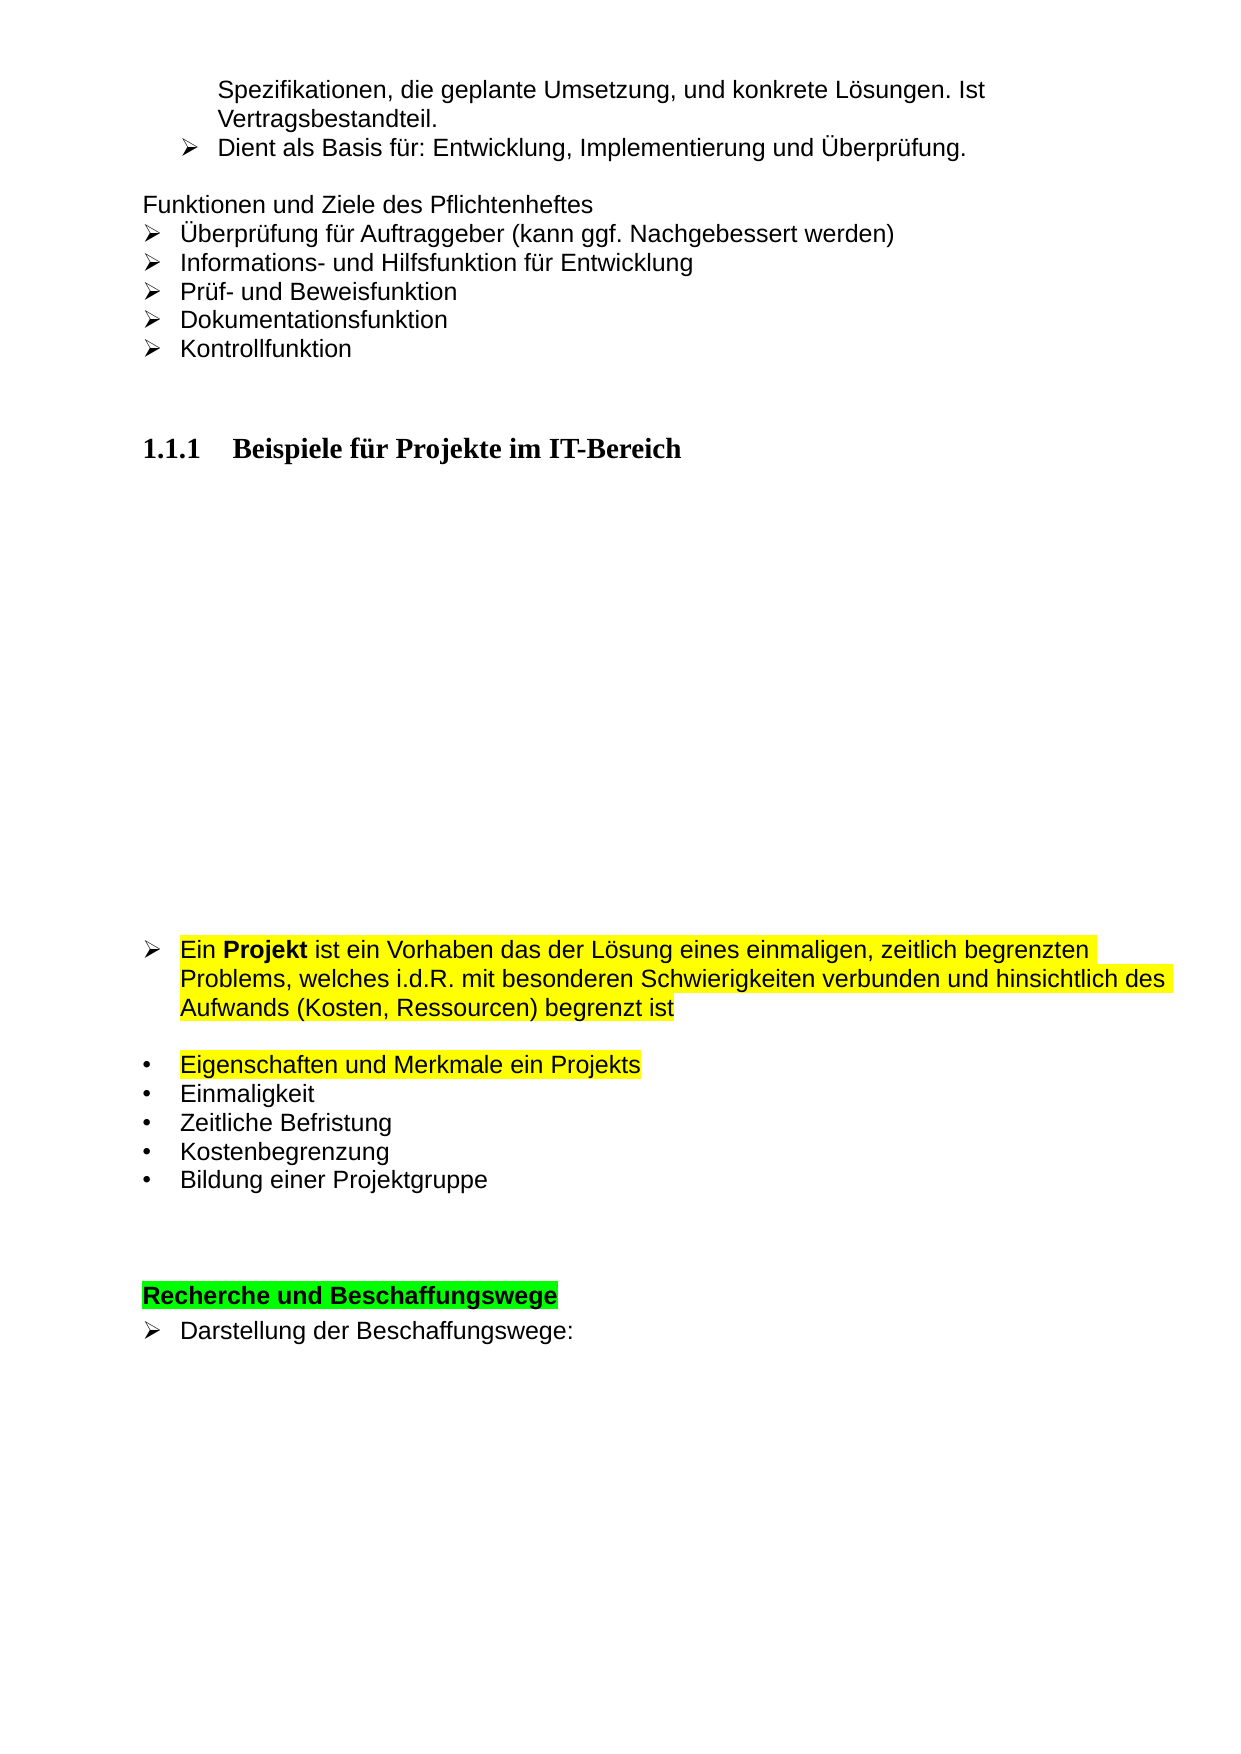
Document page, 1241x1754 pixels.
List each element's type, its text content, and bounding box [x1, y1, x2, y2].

list Informations- und Hilfsfunktion für Entwicklung [142, 248, 1192, 277]
list Dient als Basis für: Entwicklung, Implementierung und Überprüfung. [180, 132, 1192, 161]
subtitle Beispiele für Projekte im IT-Bereich [142, 431, 1192, 464]
list Prüf- und Beweisfunktion [142, 277, 1192, 305]
list Spezifikationen, die geplante Umsetzung, und konkrete Lösungen. Ist Vertragsbestandteil. [180, 75, 1192, 132]
text Funktionen und Ziele des Pflichtenheftes [142, 190, 1192, 219]
list Ein Projekt ist ein Vorhaben das der Lösung eines einmaligen, zeitlich begrenzten Problems, welches i.d.R. mit besonderen Schwierigkeiten verbunden und hinsichtlich des Aufwands (Kosten, Ressourcen) begrenzt ist [142, 935, 1192, 1021]
list Bildung einer Projektgruppe [142, 1166, 1192, 1194]
list Dokumentationsfunktion [142, 305, 1192, 334]
list Überprüfung für Auftraggeber (kann ggf. Nachgebessert werden) [142, 219, 1192, 248]
list Darstellung der Beschaffungswege: [142, 1316, 1192, 1344]
list Kostenbegrenzung [142, 1137, 1192, 1166]
list Eigenschaften und Merkmale ein Projekts [142, 1050, 1192, 1079]
subtitle Recherche und Beschaffungswege [142, 1281, 1192, 1309]
list Einmaligkeit [142, 1079, 1192, 1108]
list Kontrollfunktion [142, 334, 1192, 363]
list Zeitliche Befristung [142, 1108, 1192, 1137]
